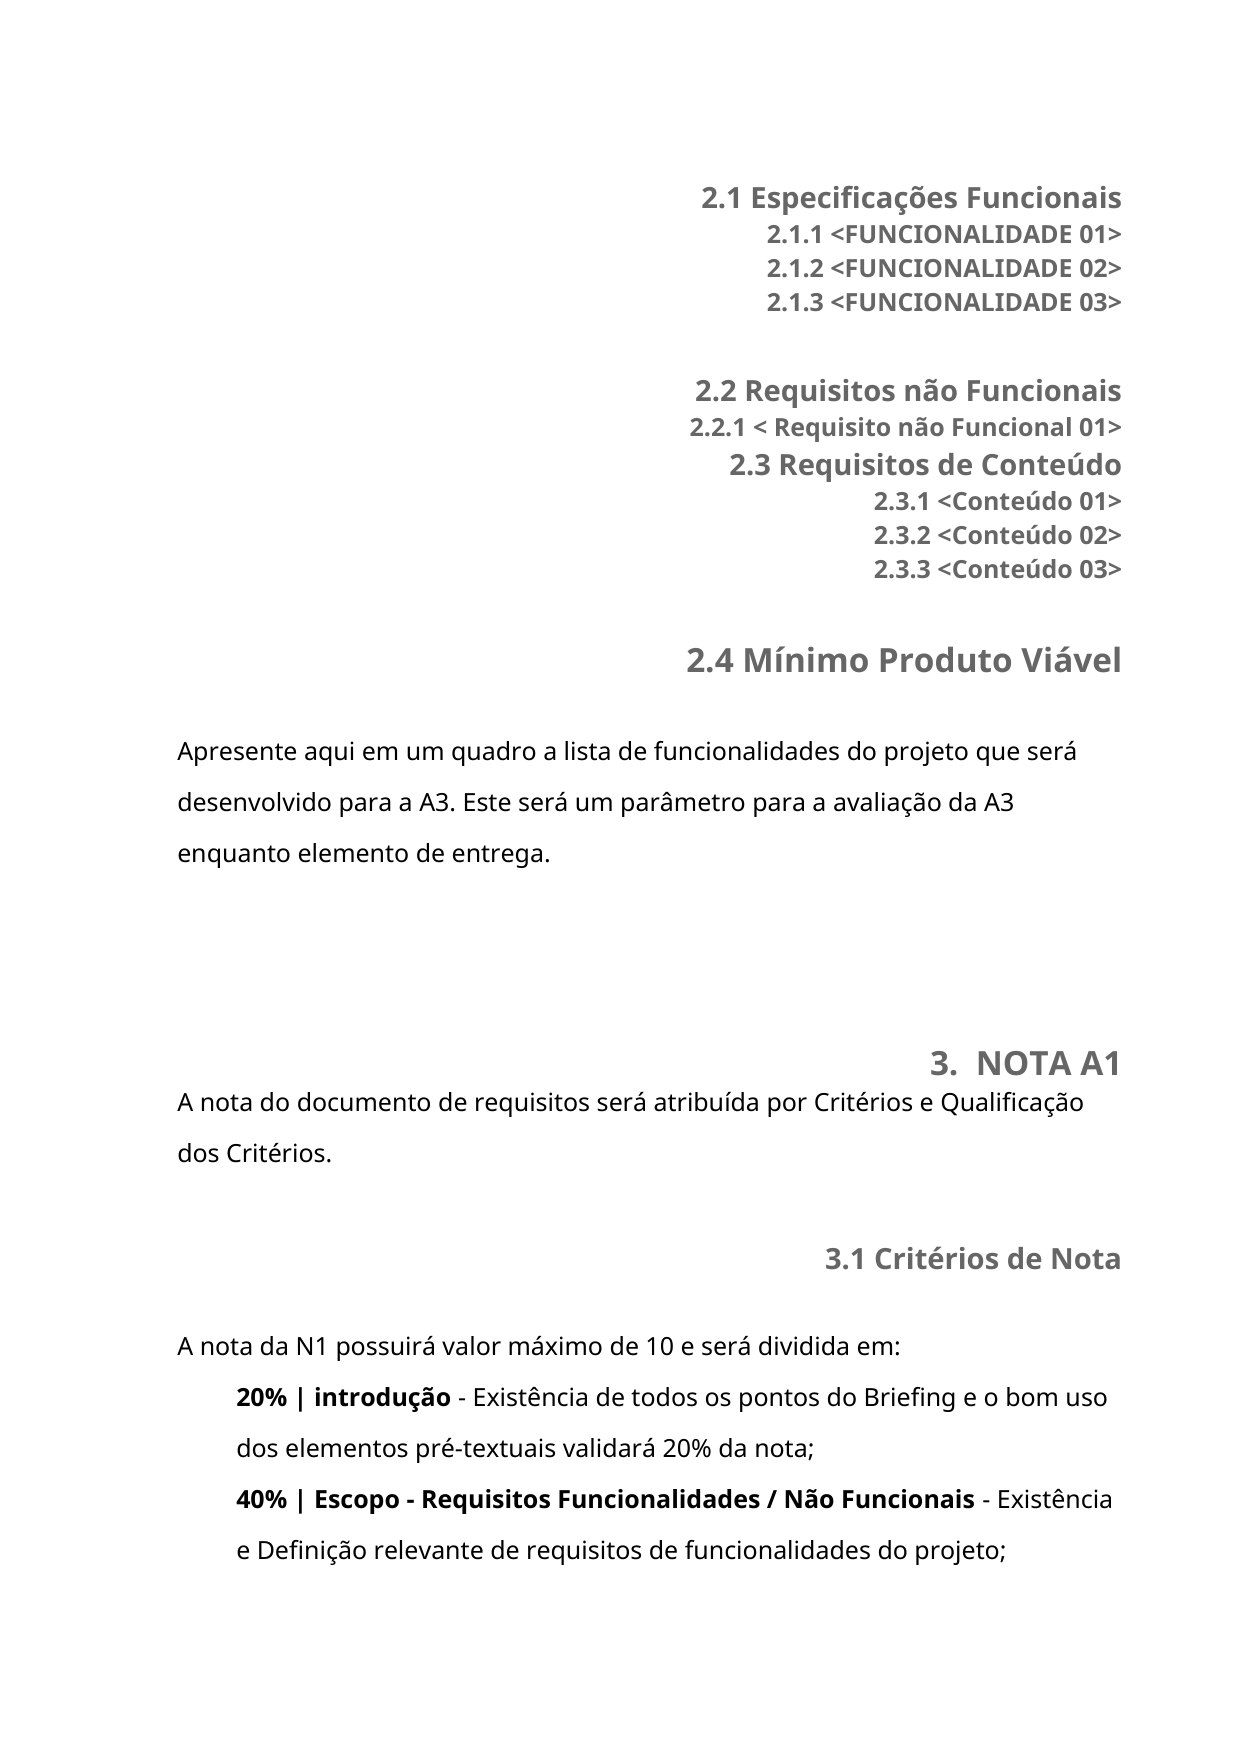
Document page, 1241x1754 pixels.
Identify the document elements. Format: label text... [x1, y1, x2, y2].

subtitle 3. NOTA A1 [177, 1039, 1122, 1085]
subtitle 3.1 Critérios de Nota [177, 1238, 1122, 1278]
subtitle 2.2.1 < Requisito não Funcional 01> [177, 410, 1122, 444]
subtitle 2.1.3 <FUNCIONALIDADE 03> [177, 285, 1122, 319]
subtitle 2.1.1 <FUNCIONALIDADE 01> [177, 217, 1122, 251]
text A nota da N1 possuirá valor máximo de 10 e será dividida em: [177, 1329, 1122, 1363]
text A nota do documento de requisitos será atribuída por Critérios e Qualificação dos Critérios. [177, 1085, 1122, 1170]
subtitle 2.3 Requisitos de Conteúdo [177, 444, 1122, 483]
subtitle 2.2 Requisitos não Funcionais [177, 370, 1122, 410]
subtitle 2.1 Especificações Funcionais [177, 177, 1122, 217]
subtitle 2.1.2 <FUNCIONALIDADE 02> [177, 251, 1122, 285]
subtitle 2.3.1 <Conteúdo 01> [177, 483, 1122, 517]
subtitle 2.4 Mínimo Produto Viável [177, 637, 1122, 682]
text 40% | Escopo - Requisitos Funcionalidades / Não Funcionais - Existência e Definição relevante de requisitos de funcionalidades do projeto; [236, 1482, 1122, 1567]
subtitle 2.3.2 <Conteúdo 02> [177, 517, 1122, 552]
text 20% | introdução - Existência de todos os pontos do Briefing e o bom uso dos elementos pré-textuais validará 20% da nota; [236, 1380, 1122, 1465]
subtitle 2.3.3 <Conteúdo 03> [177, 552, 1122, 586]
text Apresente aqui em um quadro a lista de funcionalidades do projeto que será desenvolvido para a A3. Este será um parâmetro para a avaliação da A3 enquanto elemento de entrega. [177, 733, 1122, 869]
